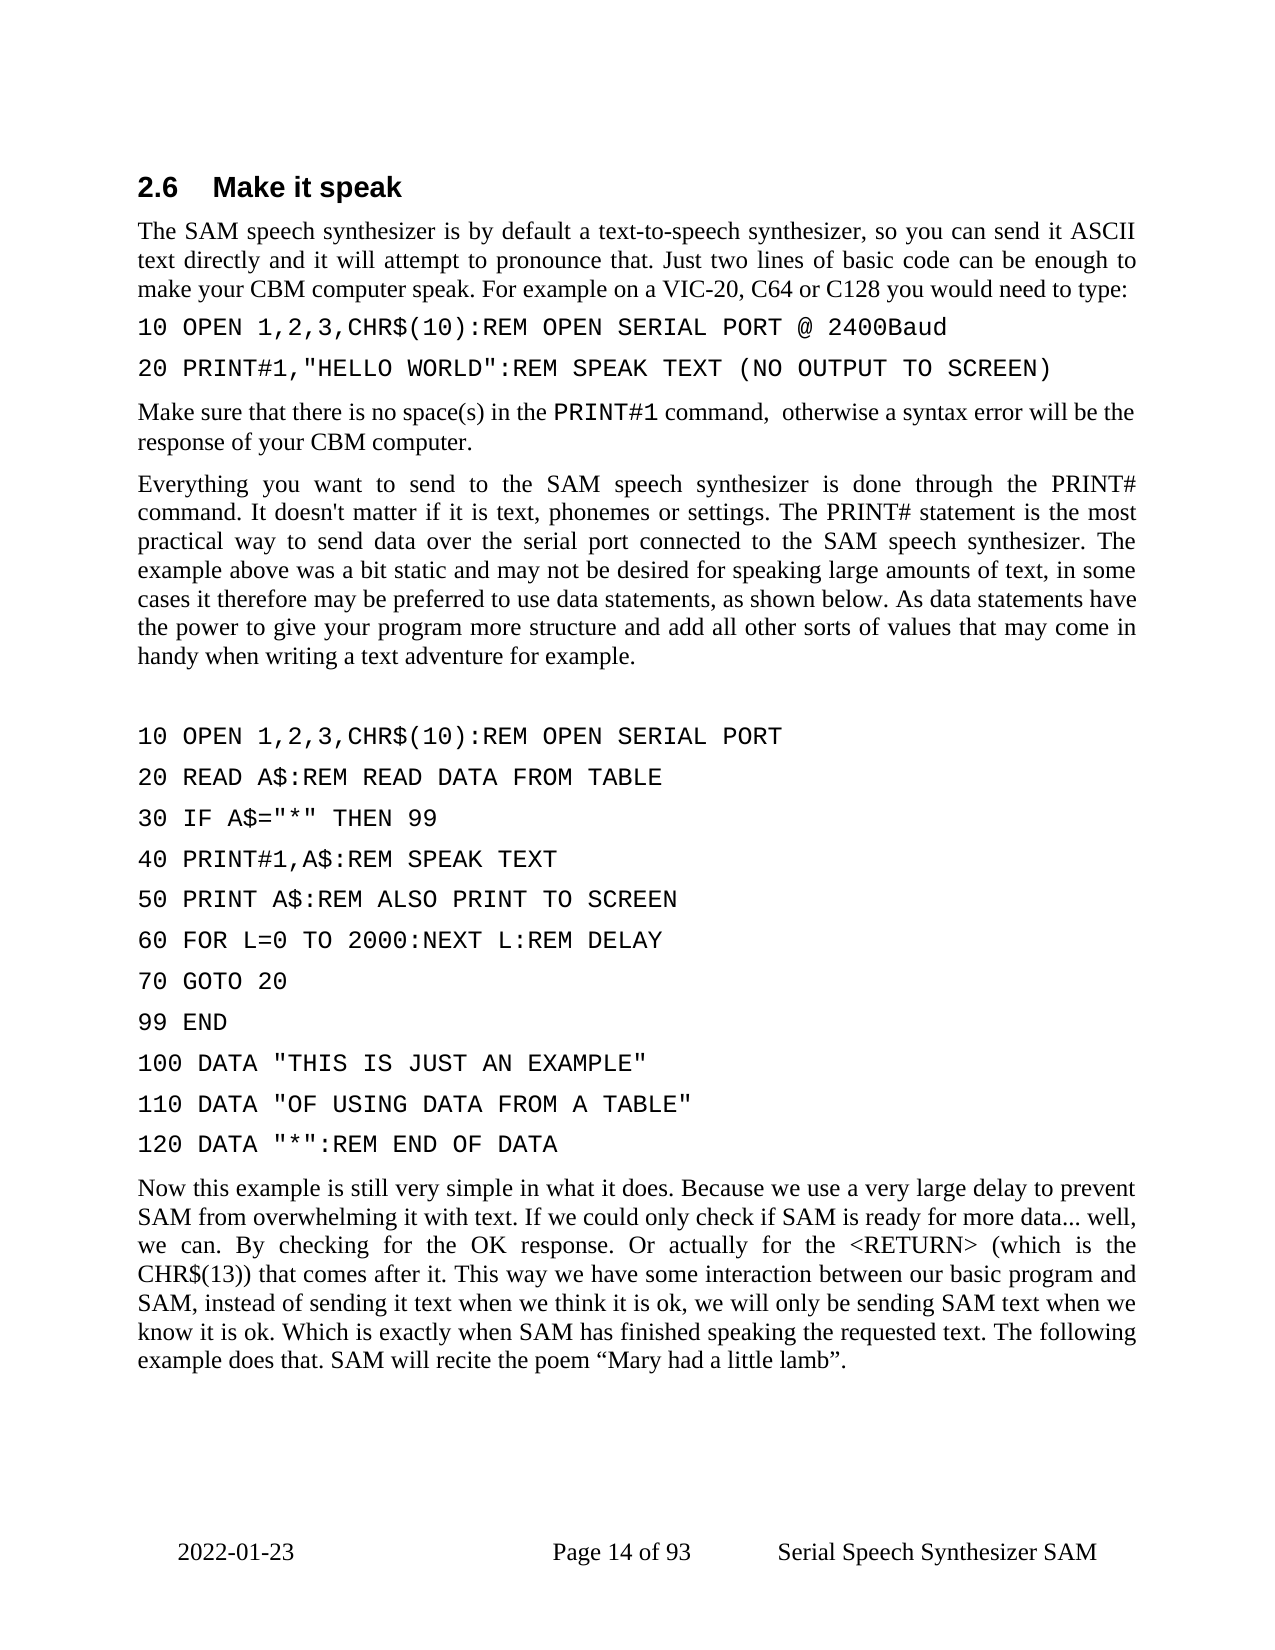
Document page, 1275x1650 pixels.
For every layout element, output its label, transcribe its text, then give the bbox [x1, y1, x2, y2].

subtitle Make it speak [137, 170, 1138, 204]
text Everything you want to send to the SAM speech synthesizer is done through the PRINT# command. It doesn't matter if it is text, phonemes or settings. The PRINT# statement is the most practical way to send data over the serial port connected to the SAM speech synthesizer. The example above was a bit static and may not be desired for speaking large amounts of text, in some cases it therefore may be preferred to use data statements, as shown below. As data statements have the power to give your program more structure and add all other sorts of values that may come in handy when writing a text adventure for example. [137, 469, 1138, 670]
text 20 READ A$:REM READ DATA FROM TABLE [137, 764, 1138, 793]
text 10 OPEN 1,2,3,CHR$(10):REM OPEN SERIAL PORT @ 2400Baud [137, 315, 1138, 343]
text 70 GOTO 20 [137, 969, 1138, 997]
text 10 OPEN 1,2,3,CHR$(10):REM OPEN SERIAL PORT [137, 724, 1138, 752]
text 120 DATA "*":REM END OF DATA [137, 1132, 1138, 1160]
text 99 END [137, 1009, 1138, 1038]
text 20 PRINT#1,"HELLO WORLD":REM SPEAK TEXT (NO OUTPUT TO SCREEN) [137, 356, 1138, 384]
text Now this example is still very simple in what it does. Because we use a very large delay to prevent SAM from overwhelming it with text. If we could only check if SAM is ready for more data... well, we can. By checking for the OK response. Or actually for the <RETURN> (which is the CHR$(13)) that comes after it. This way we have some interaction between our basic program and SAM, instead of sending it text when we think it is ok, we will only be sending SAM text when we know it is ok. Which is exactly when SAM has finished speaking the requested text. The following example does that. SAM will recite the poem “Mary had a little lamb”. [137, 1173, 1138, 1374]
text 30 IF A$="*" THEN 99 [137, 805, 1138, 834]
text 100 DATA "THIS IS JUST AN EXAMPLE" [137, 1050, 1138, 1079]
text 110 DATA "OF USING DATA FROM A TABLE" [137, 1091, 1138, 1119]
text Make sure that there is no space(s) in the PRINT#1 command, otherwise a syntax error will be the response of your CBM computer. [137, 397, 1138, 456]
text 40 PRINT#1,A$:REM SPEAK TEXT [137, 846, 1138, 874]
text 50 PRINT A$:REM ALSO PRINT TO SCREEN [137, 887, 1138, 915]
text The SAM speech synthesizer is by default a text-to-speech synthesizer, so you can send it ASCII text directly and it will attempt to pronounce that. Just two lines of basic code can be enough to make your CBM computer speak. For example on a VIC-20, C64 or C128 you would need to type: [137, 216, 1138, 302]
text 60 FOR L=0 TO 2000:NEXT L:REM DELAY [137, 928, 1138, 956]
